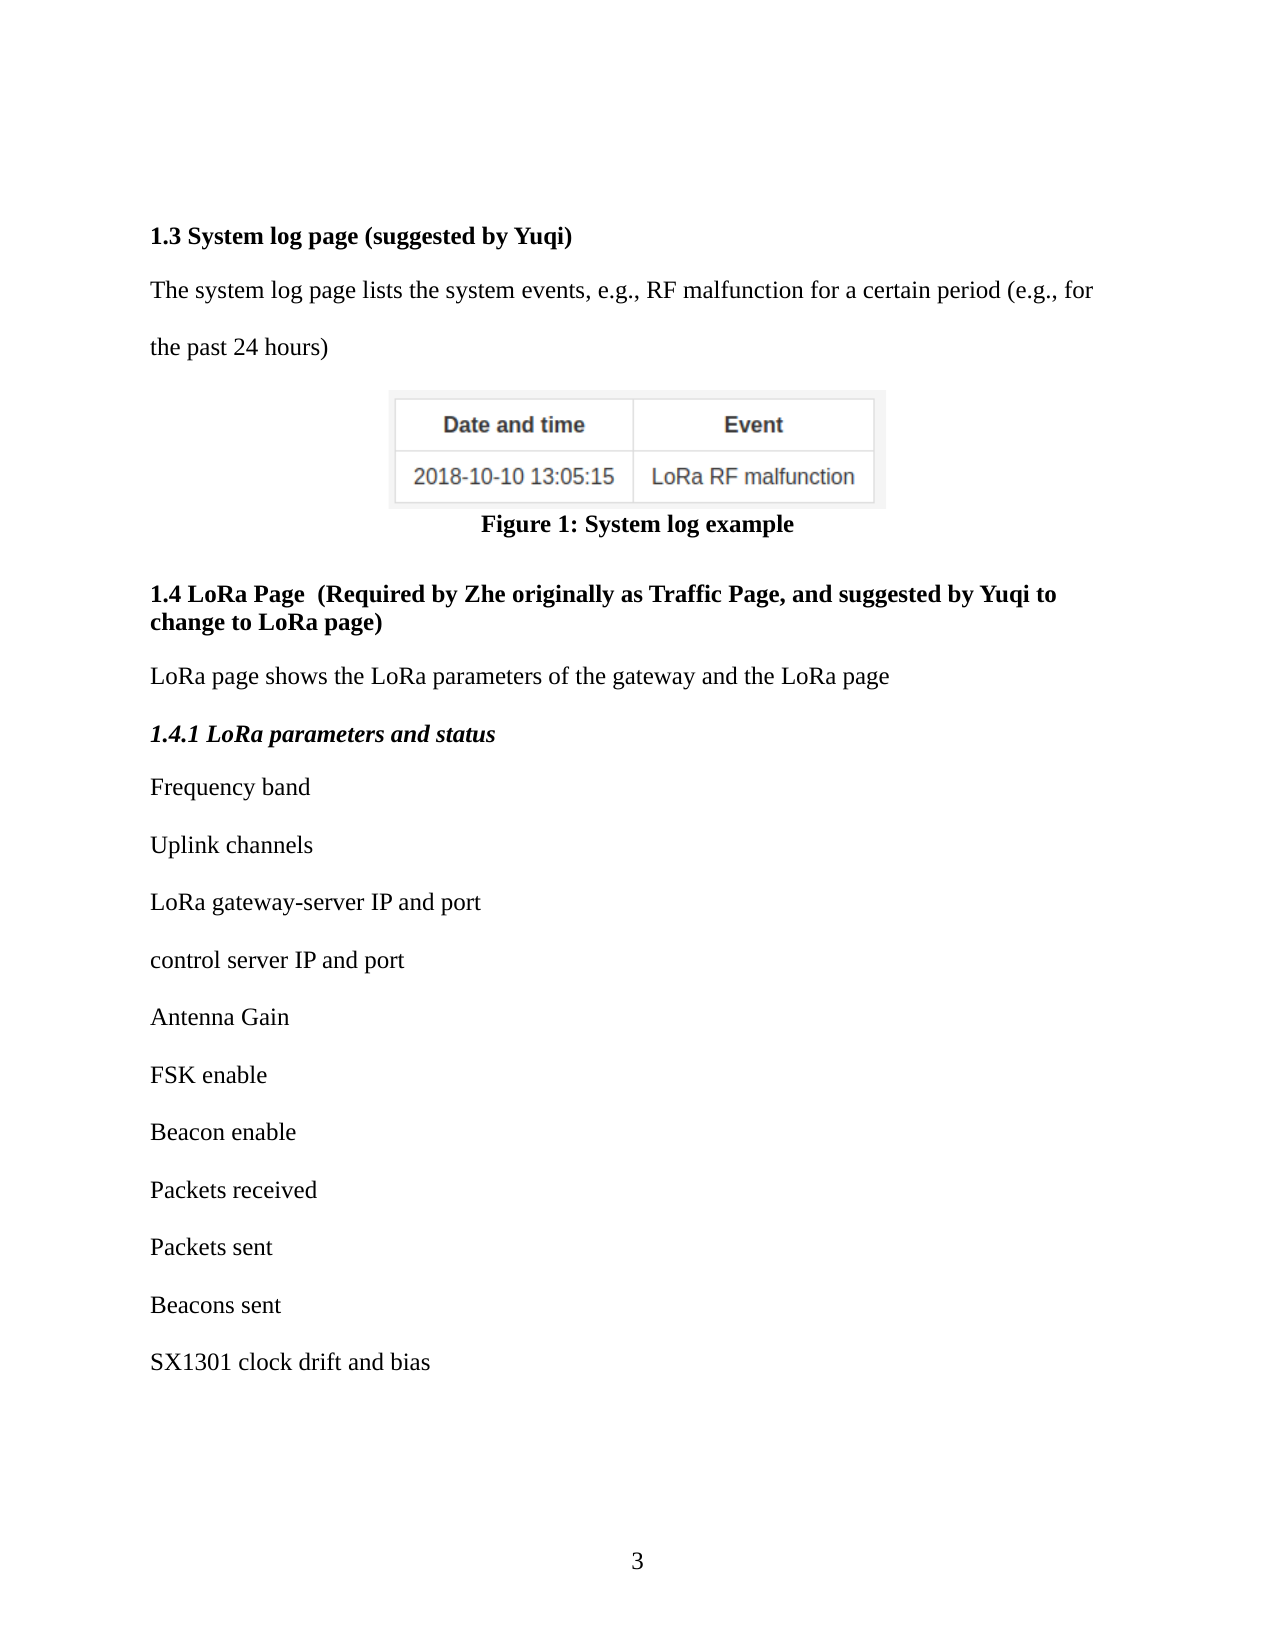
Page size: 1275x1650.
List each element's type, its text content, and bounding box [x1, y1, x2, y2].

text FSK enable [150, 1060, 1125, 1089]
text LoRa gateway-server IP and port [150, 887, 1125, 916]
text The system log page lists the system events, e.g., RF malfunction for a certain period (e.g., for the past 24 hours) [150, 275, 1125, 361]
text Uplink channels [150, 830, 1125, 859]
text Beacons sent [150, 1290, 1125, 1319]
picture [388, 390, 887, 509]
text LoRa page shows the LoRa parameters of the gateway and the LoRa page [150, 661, 1125, 690]
text Packets received [150, 1175, 1125, 1204]
text control server IP and port [150, 945, 1125, 974]
subtitle LoRa Page (Required by Zhe originally as Traffic Page, and suggested by Yuqi to change to LoRa page) [150, 579, 1125, 636]
text Figure 1: System log example [150, 509, 1125, 537]
subtitle System log page (suggested by Yuqi) [150, 221, 1125, 250]
text Beacon enable [150, 1117, 1125, 1146]
text SX1301 clock drift and bias [150, 1347, 1125, 1376]
text Packets sent [150, 1232, 1125, 1261]
text Antenna Gain [150, 1002, 1125, 1031]
subtitle LoRa parameters and status [150, 719, 1125, 747]
text Frequency band [150, 772, 1125, 801]
